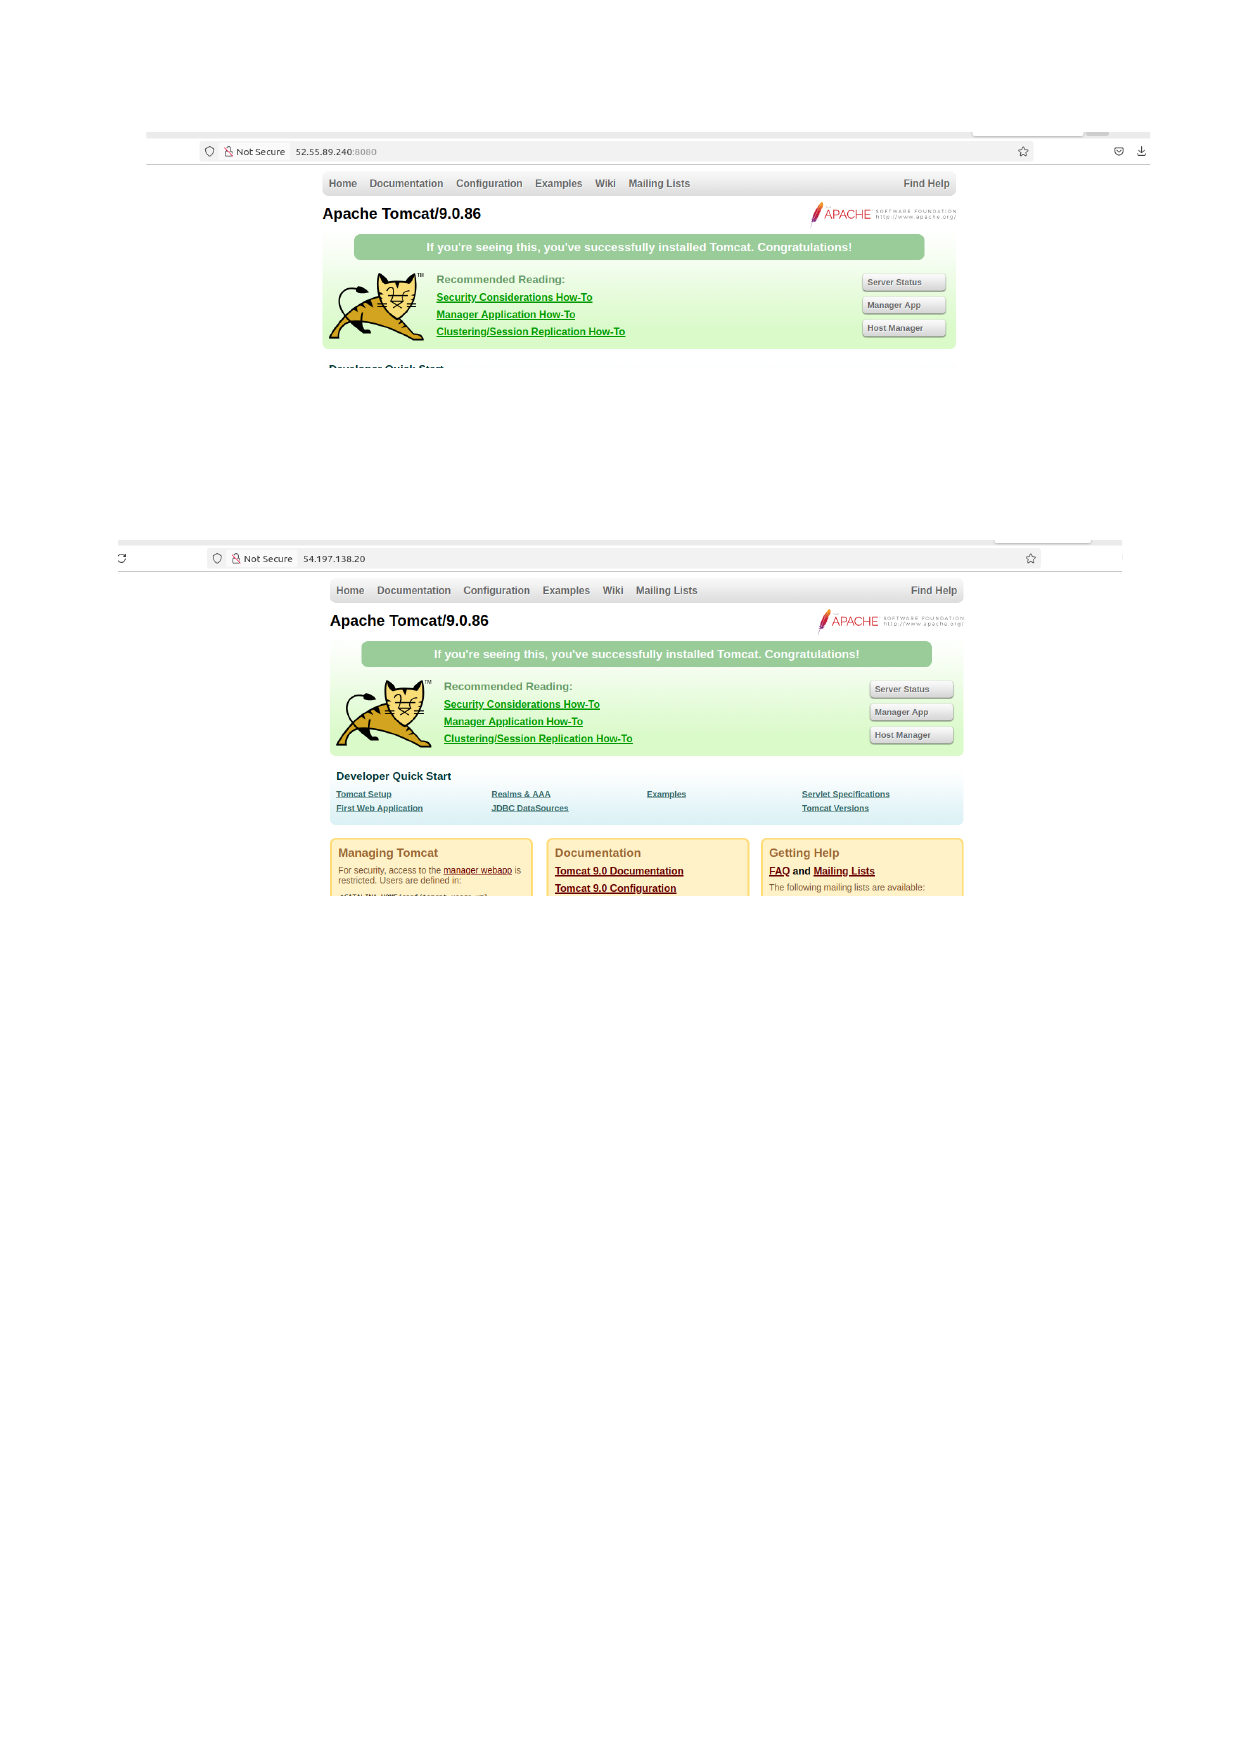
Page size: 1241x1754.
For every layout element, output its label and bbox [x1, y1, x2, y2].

picture [118, 540, 1123, 896]
picture [146, 132, 1151, 368]
